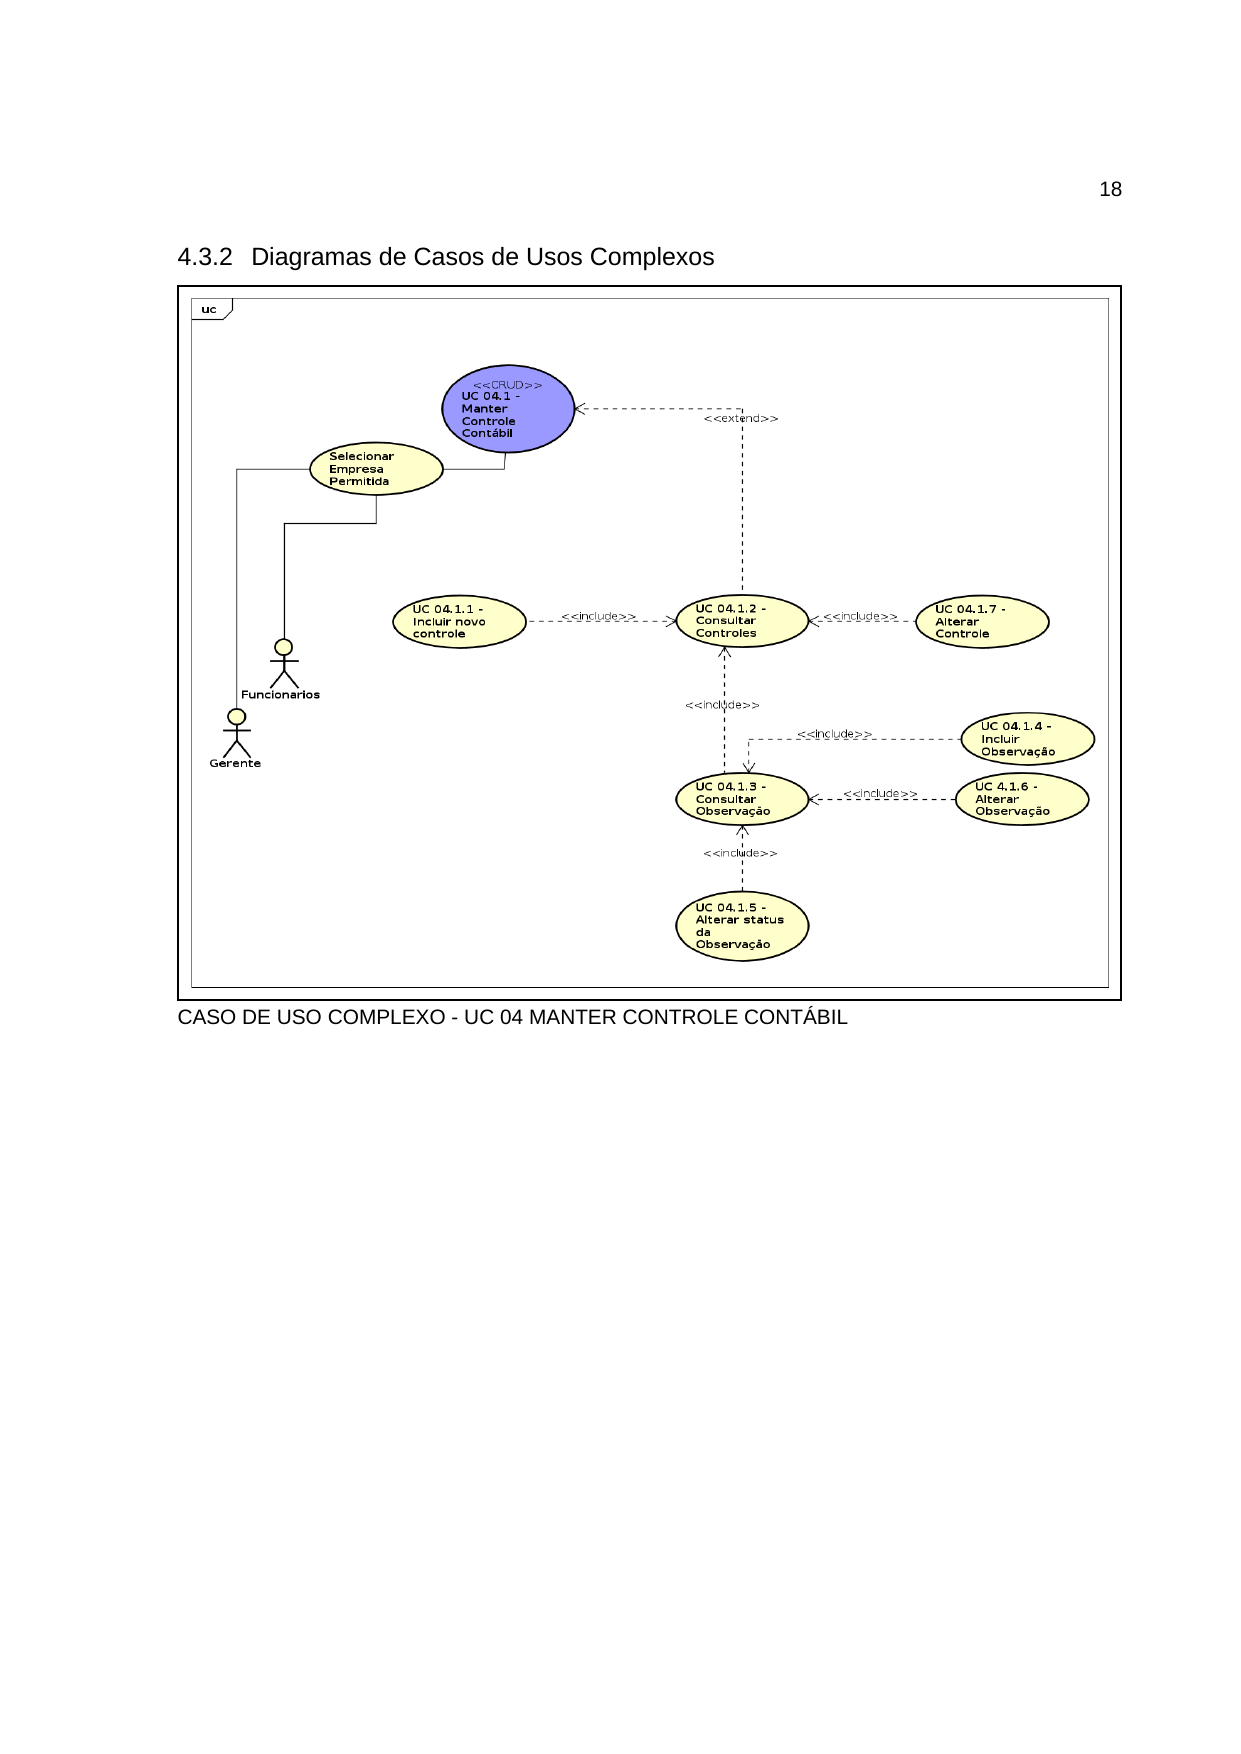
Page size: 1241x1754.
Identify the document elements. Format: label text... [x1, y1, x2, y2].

picture [182, 290, 1118, 996]
text [179, 287, 1120, 999]
subtitle Diagramas de Casos de Usos Complexos [177, 242, 1122, 271]
text Caso de Uso Complexo - UC 04 Manter Controle Contábil [177, 1001, 1122, 1029]
